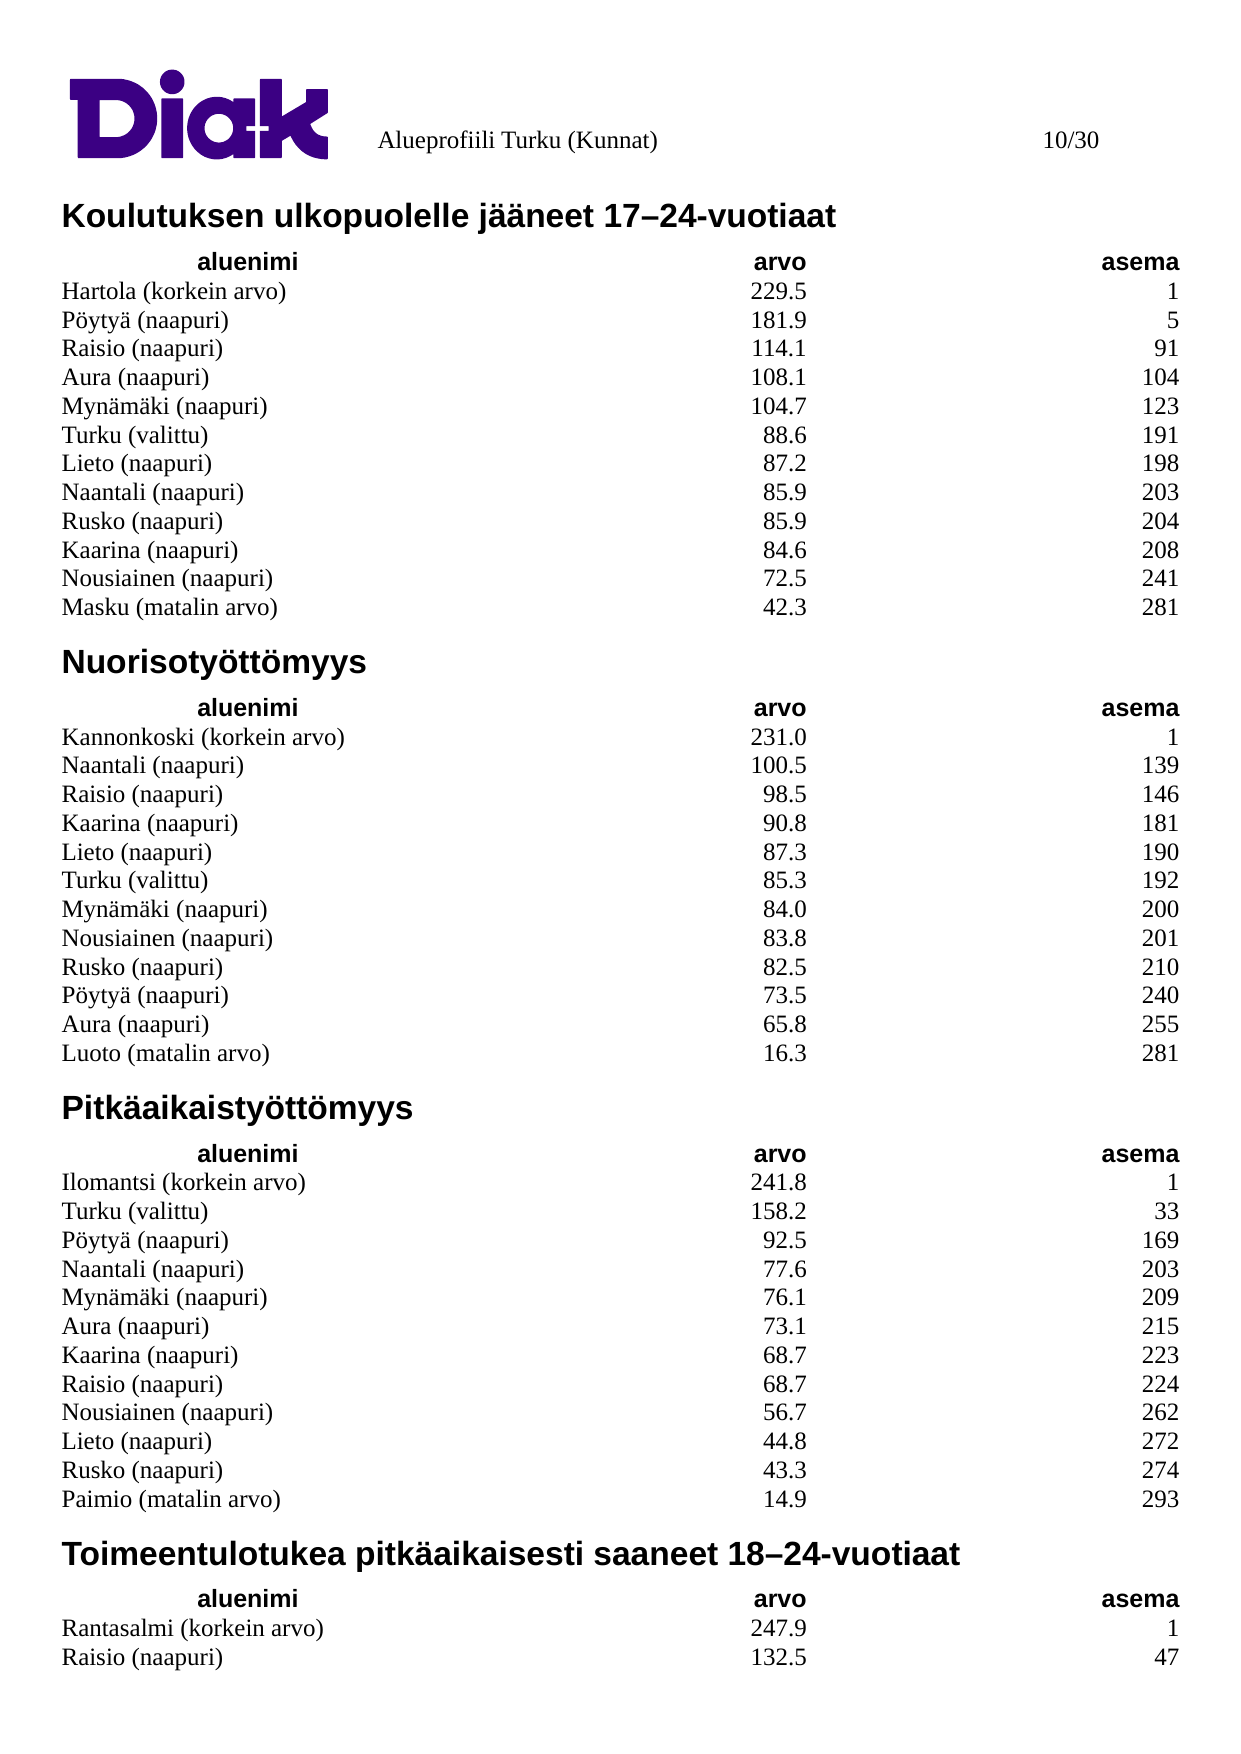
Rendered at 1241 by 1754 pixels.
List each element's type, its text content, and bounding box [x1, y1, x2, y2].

table_cell Rusko (naapuri) [61, 952, 434, 981]
table_cell Aura (naapuri) [61, 362, 434, 391]
table_cell 198 [806, 449, 1179, 477]
table_cell 190 [806, 837, 1179, 866]
table_cell 262 [806, 1398, 1179, 1426]
table_cell 73.5 [434, 981, 806, 1009]
table_cell 203 [806, 1254, 1179, 1282]
table_cell Pöytyä (naapuri) [61, 981, 434, 1009]
table_cell 223 [806, 1340, 1179, 1369]
table_cell Rantasalmi (korkein arvo) [61, 1613, 434, 1642]
table_cell 82.5 [434, 952, 806, 981]
table_header aluenimi [61, 693, 434, 722]
table_cell 87.3 [434, 837, 806, 866]
table_cell 44.8 [434, 1426, 806, 1455]
table_header aluenimi [61, 1585, 434, 1613]
table_cell 169 [806, 1225, 1179, 1254]
table_cell Luoto (matalin arvo) [61, 1038, 434, 1067]
table_cell 247.9 [434, 1613, 806, 1642]
table_cell 1 [806, 1613, 1179, 1642]
table_cell 210 [806, 952, 1179, 981]
table_cell 123 [806, 391, 1179, 420]
table_cell 272 [806, 1426, 1179, 1455]
table_cell 1 [806, 722, 1179, 751]
table_cell 77.6 [434, 1254, 806, 1282]
table_cell 68.7 [434, 1369, 806, 1397]
table_cell 33 [806, 1196, 1179, 1225]
table_cell Kannonkoski (korkein arvo) [61, 722, 434, 751]
table_cell 92.5 [434, 1225, 806, 1254]
table_cell 84.6 [434, 535, 806, 563]
table_cell 90.8 [434, 808, 806, 837]
table_cell 114.1 [434, 334, 806, 362]
table_header asema [806, 693, 1179, 722]
table_cell 98.5 [434, 779, 806, 808]
table_cell Naantali (naapuri) [61, 1254, 434, 1282]
table_cell 241 [806, 564, 1179, 592]
table_header aluenimi [61, 247, 434, 276]
table_cell 108.1 [434, 362, 806, 391]
table_cell 215 [806, 1311, 1179, 1340]
table_cell Kaarina (naapuri) [61, 535, 434, 563]
table_cell 16.3 [434, 1038, 806, 1067]
table_cell 68.7 [434, 1340, 806, 1369]
table_header arvo [434, 1585, 806, 1613]
table_cell 85.9 [434, 477, 806, 506]
table_cell 241.8 [434, 1168, 806, 1196]
table_cell 104 [806, 362, 1179, 391]
table_cell 65.8 [434, 1009, 806, 1038]
table_cell Nousiainen (naapuri) [61, 564, 434, 592]
table_cell Lieto (naapuri) [61, 449, 434, 477]
table_cell 91 [806, 334, 1179, 362]
table_cell 139 [806, 751, 1179, 779]
table_cell 83.8 [434, 923, 806, 952]
table_cell Kaarina (naapuri) [61, 808, 434, 837]
table_cell 85.3 [434, 866, 806, 894]
table_cell Rusko (naapuri) [61, 1455, 434, 1484]
table_cell 5 [806, 305, 1179, 333]
table_cell 87.2 [434, 449, 806, 477]
table_cell 240 [806, 981, 1179, 1009]
table_cell 200 [806, 894, 1179, 923]
table_cell Aura (naapuri) [61, 1311, 434, 1340]
table_cell Nousiainen (naapuri) [61, 1398, 434, 1426]
table_header asema [806, 1585, 1179, 1613]
table_header aluenimi [61, 1139, 434, 1167]
table_cell Turku (valittu) [61, 866, 434, 894]
table_cell 72.5 [434, 564, 806, 592]
table_cell 132.5 [434, 1642, 806, 1671]
table_cell 191 [806, 420, 1179, 448]
table_cell Kaarina (naapuri) [61, 1340, 434, 1369]
table_cell Pöytyä (naapuri) [61, 1225, 434, 1254]
table_cell Naantali (naapuri) [61, 477, 434, 506]
table_cell 281 [806, 1038, 1179, 1067]
table_cell 1 [806, 1168, 1179, 1196]
table_cell 204 [806, 506, 1179, 535]
table_cell 47 [806, 1642, 1179, 1671]
table_cell Lieto (naapuri) [61, 837, 434, 866]
table_cell Lieto (naapuri) [61, 1426, 434, 1455]
table_cell Masku (matalin arvo) [61, 592, 434, 621]
table_header asema [806, 1139, 1179, 1167]
table_cell 14.9 [434, 1484, 806, 1512]
table_cell 88.6 [434, 420, 806, 448]
table_cell Hartola (korkein arvo) [61, 276, 434, 305]
table_cell 255 [806, 1009, 1179, 1038]
table_cell 192 [806, 866, 1179, 894]
table_cell Mynämäki (naapuri) [61, 1283, 434, 1311]
subtitle Toimeentulotukea pitkäaikaisesti saaneet 18–24-vuotiaat [61, 1533, 1179, 1572]
table_cell Raisio (naapuri) [61, 1642, 434, 1671]
table_cell Raisio (naapuri) [61, 779, 434, 808]
table_cell 146 [806, 779, 1179, 808]
table_cell Ilomantsi (korkein arvo) [61, 1168, 434, 1196]
table_cell Pöytyä (naapuri) [61, 305, 434, 333]
table_cell 281 [806, 592, 1179, 621]
table_cell 181 [806, 808, 1179, 837]
subtitle Koulutuksen ulkopuolelle jääneet 17–24-vuotiaat [61, 196, 1179, 235]
table_cell 158.2 [434, 1196, 806, 1225]
table_cell 181.9 [434, 305, 806, 333]
table_cell Raisio (naapuri) [61, 1369, 434, 1397]
table_cell 104.7 [434, 391, 806, 420]
table_cell 42.3 [434, 592, 806, 621]
table_cell 274 [806, 1455, 1179, 1484]
table_header arvo [434, 693, 806, 722]
table_cell Paimio (matalin arvo) [61, 1484, 434, 1512]
table_cell 231.0 [434, 722, 806, 751]
table_cell 293 [806, 1484, 1179, 1512]
table_cell Nousiainen (naapuri) [61, 923, 434, 952]
table_cell 224 [806, 1369, 1179, 1397]
table_cell Aura (naapuri) [61, 1009, 434, 1038]
table_cell 203 [806, 477, 1179, 506]
subtitle Pitkäaikaistyöttömyys [61, 1088, 1179, 1126]
table_header arvo [434, 1139, 806, 1167]
table_cell 84.0 [434, 894, 806, 923]
table_cell 43.3 [434, 1455, 806, 1484]
table_cell Turku (valittu) [61, 1196, 434, 1225]
table_cell Raisio (naapuri) [61, 334, 434, 362]
table_cell Rusko (naapuri) [61, 506, 434, 535]
table_cell 201 [806, 923, 1179, 952]
table_cell 73.1 [434, 1311, 806, 1340]
table_cell Mynämäki (naapuri) [61, 894, 434, 923]
table_cell 76.1 [434, 1283, 806, 1311]
table_cell 100.5 [434, 751, 806, 779]
table_cell 209 [806, 1283, 1179, 1311]
table_cell Turku (valittu) [61, 420, 434, 448]
table_header asema [806, 247, 1179, 276]
table_cell 229.5 [434, 276, 806, 305]
table_cell 85.9 [434, 506, 806, 535]
table_cell 56.7 [434, 1398, 806, 1426]
table_cell 1 [806, 276, 1179, 305]
subtitle Nuorisotyöttömyys [61, 642, 1179, 681]
table_cell Naantali (naapuri) [61, 751, 434, 779]
table_header arvo [434, 247, 806, 276]
table_cell Mynämäki (naapuri) [61, 391, 434, 420]
table_cell 208 [806, 535, 1179, 563]
